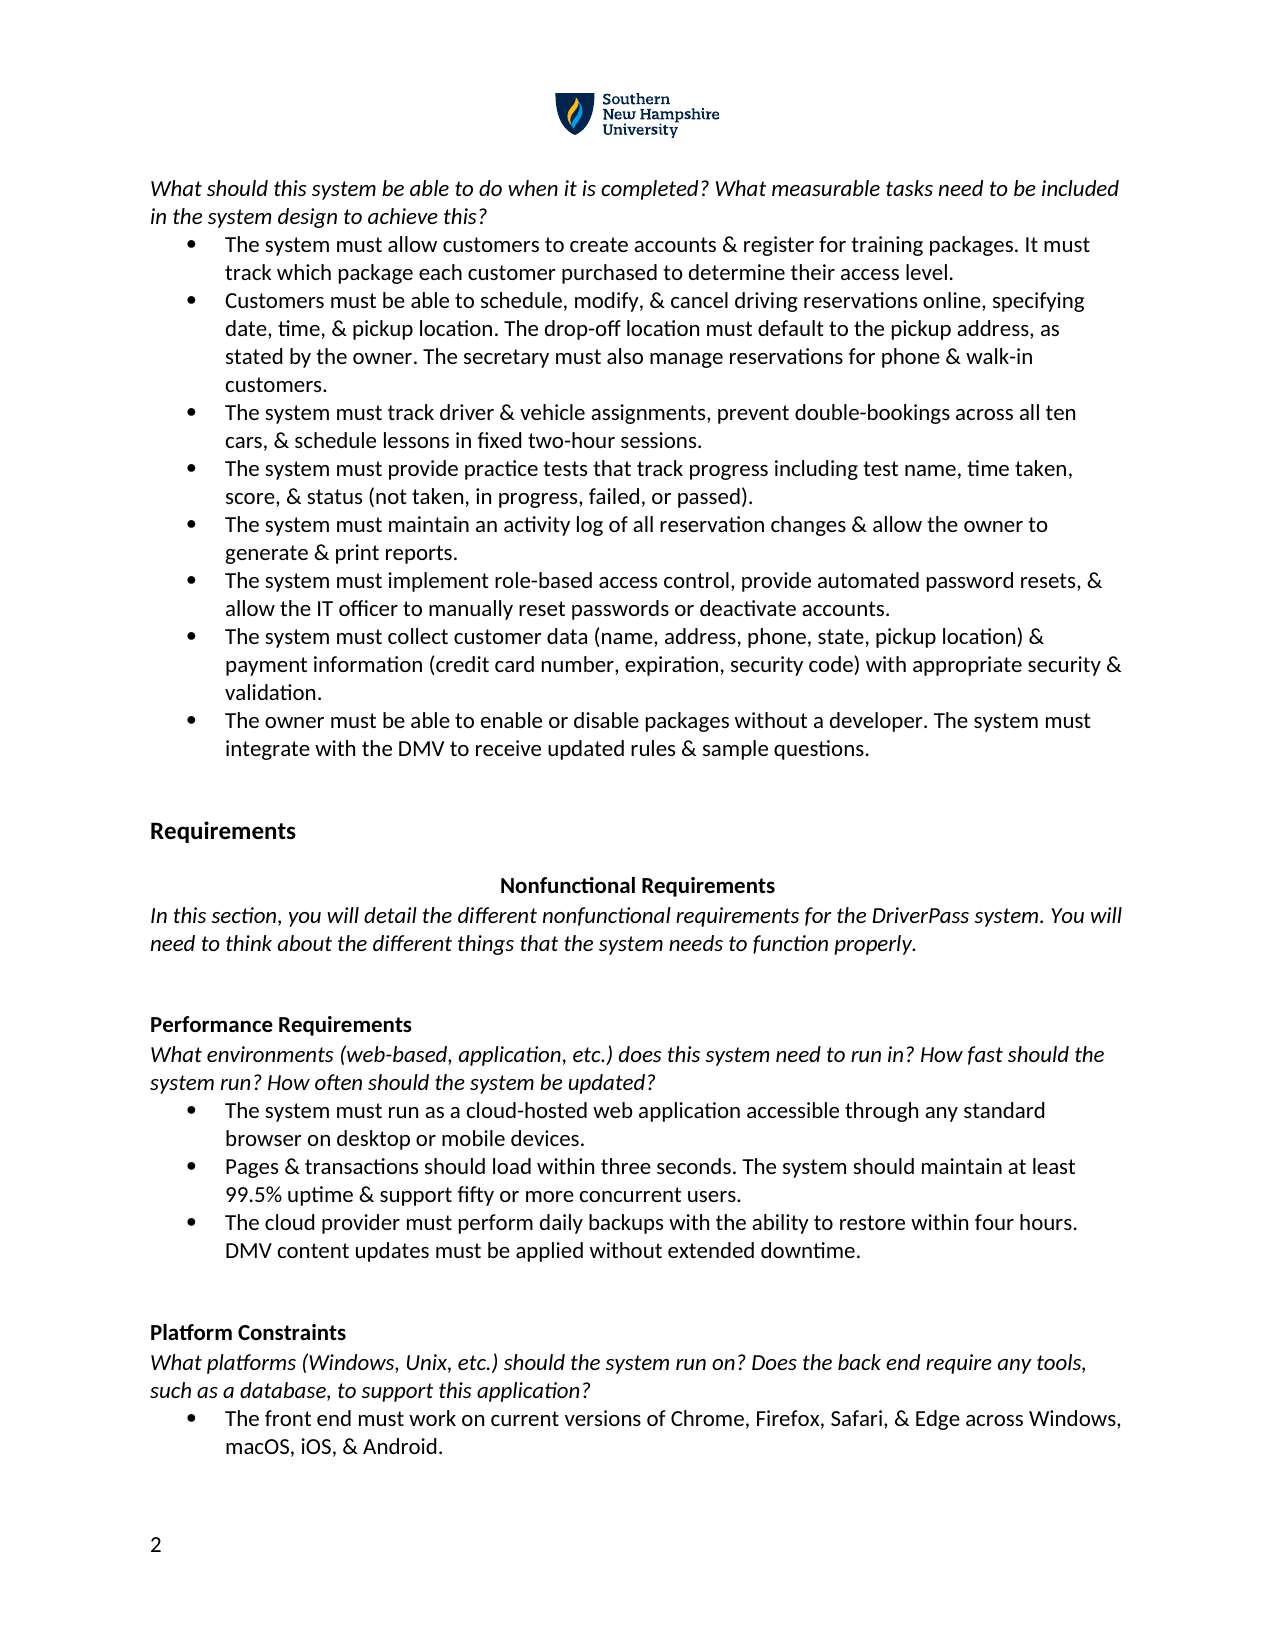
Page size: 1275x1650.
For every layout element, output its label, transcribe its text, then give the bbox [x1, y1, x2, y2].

list The front end must work on current versions of Chrome, Firefox, Safari, & Edge across Windows, macOS, iOS, & Android. [187, 1404, 1125, 1460]
subtitle Performance Requirements [150, 1010, 1125, 1038]
list The system must collect customer data (name, address, phone, state, pickup location) & payment information (credit card number, expiration, security code) with appropriate security & validation. [187, 622, 1125, 706]
list Customers must be able to schedule, modify, & cancel driving reservations online, specifying date, time, & pickup location. The drop-off location must default to the pickup address, as stated by the owner. The secretary must also manage reservations for phone & walk-in customers. [187, 286, 1125, 398]
list The owner must be able to enable or disable packages without a developer. The system must integrate with the DMV to receive updated rules & sample questions. [187, 706, 1125, 762]
text What environments (web-based, application, etc.) does this system need to run in? How fast should the system run? How often should the system be updated? [150, 1040, 1125, 1096]
list The system must allow customers to create accounts & register for training packages. It must track which package each customer purchased to determine their access level. [187, 230, 1125, 286]
list The system must maintain an activity log of all reservation changes & allow the owner to generate & print reports. [187, 510, 1125, 566]
list The system must track driver & vehicle assignments, prevent double-bookings across all ten cars, & schedule lessons in fixed two-hour sessions. [187, 398, 1125, 454]
list The system must implement role-based access control, provide automated password resets, & allow the IT officer to manually reset passwords or deactivate accounts. [187, 566, 1125, 622]
subtitle Requirements [150, 815, 1125, 846]
list Pages & transactions should load within three seconds. The system should maintain at least 99.5% uptime & support fifty or more concurrent users. [187, 1152, 1125, 1208]
subtitle Platform Constraints [150, 1318, 1125, 1346]
text What platforms (Windows, Unix, etc.) should the system run on? Does the back end require any tools, such as a database, to support this application? [150, 1348, 1125, 1404]
text What should this system be able to do when it is completed? What measurable tasks need to be included in the system design to achieve this? [150, 174, 1125, 230]
list The system must run as a cloud-hosted web application accessible through any standard browser on desktop or mobile devices. [187, 1096, 1125, 1152]
list The system must provide practice tests that track progress including test name, time taken, score, & status (not taken, in progress, failed, or passed). [187, 454, 1125, 510]
subtitle Nonfunctional Requirements [150, 871, 1125, 899]
list The cloud provider must perform daily backups with the ability to restore within four hours. DMV content updates must be applied without extended downtime. [187, 1208, 1125, 1264]
text In this section, you will detail the different nonfunctional requirements for the DriverPass system. You will need to think about the different things that the system needs to function properly. [150, 901, 1125, 957]
